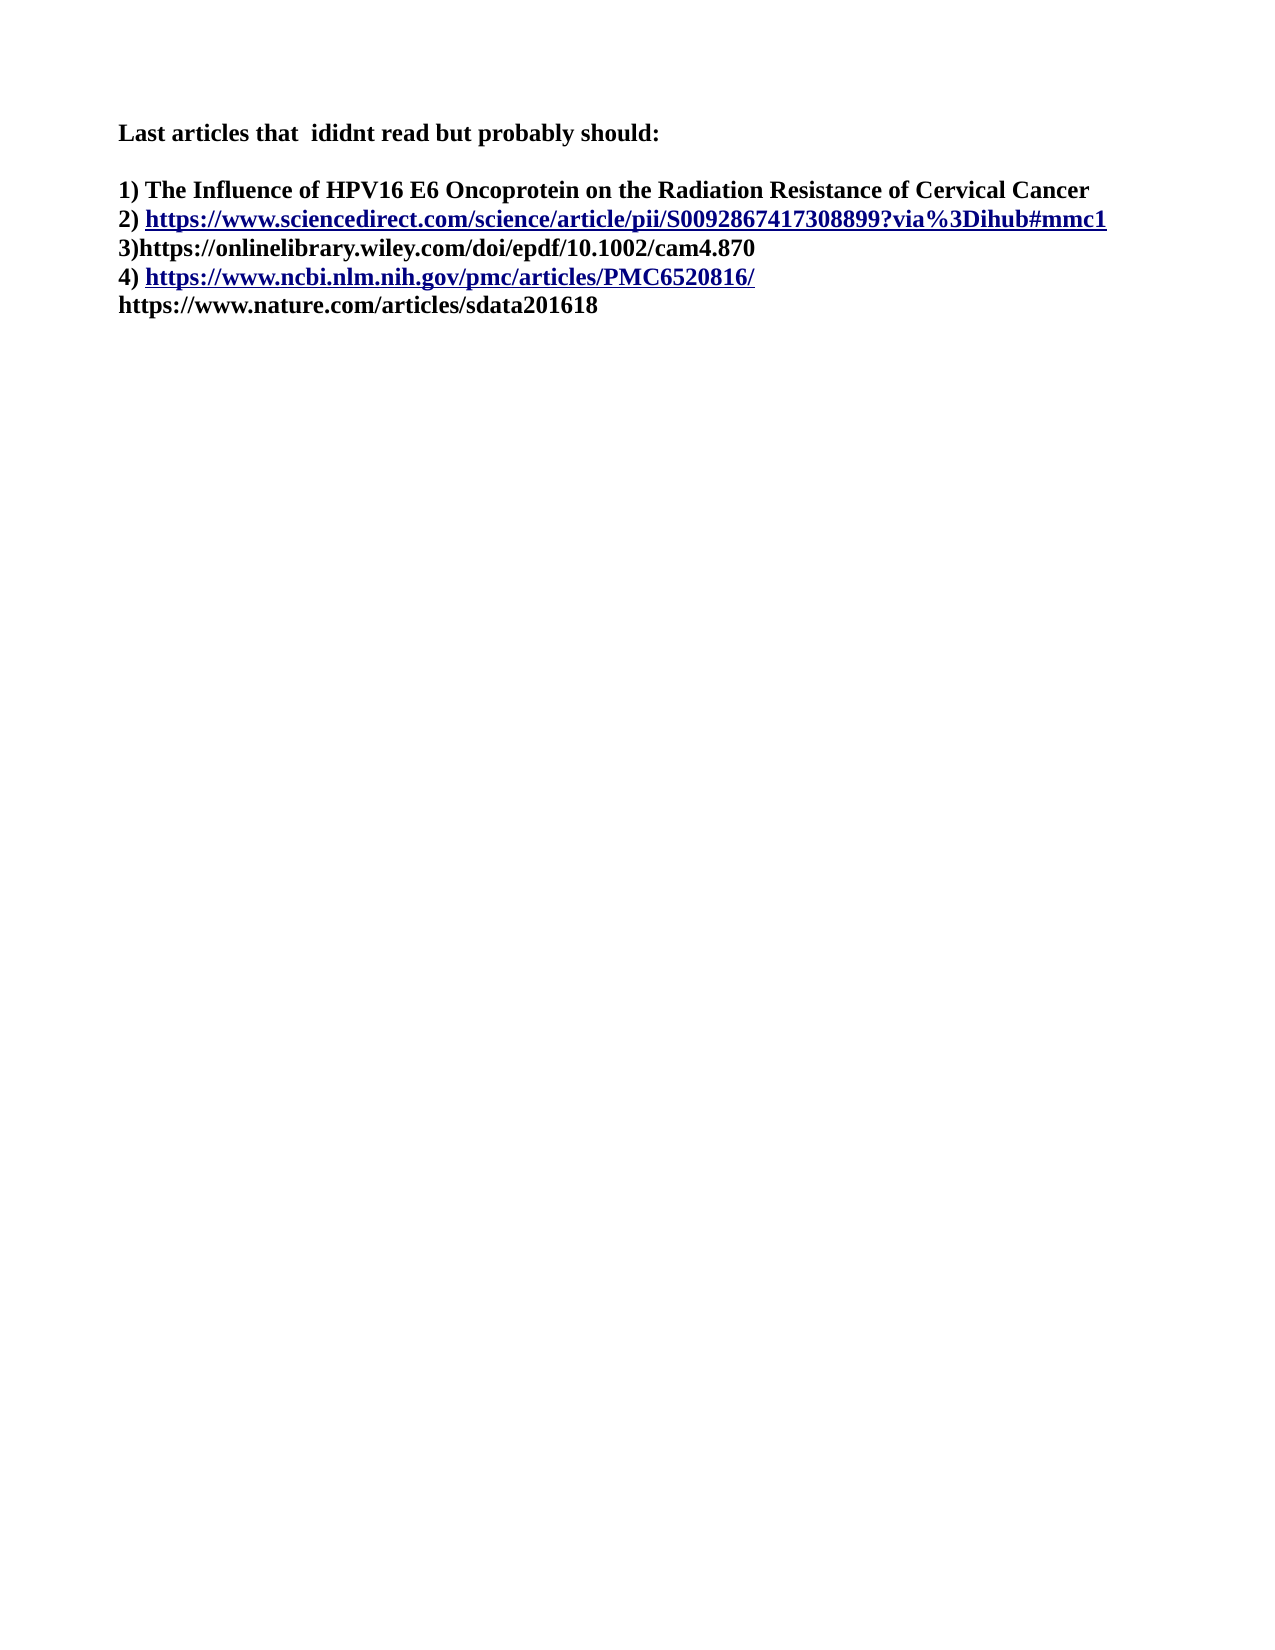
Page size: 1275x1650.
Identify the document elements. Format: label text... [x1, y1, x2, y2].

text 1) The Influence of HPV16 E6 Oncoprotein on the Radiation Resistance of Cervical Cancer [118, 176, 1157, 204]
text 2) https://www.sciencedirect.com/science/article/pii/S0092867417308899?via%3Dihub#mmc1 [118, 204, 1157, 233]
text 4) https://www.ncbi.nlm.nih.gov/pmc/articles/PMC6520816/ [118, 262, 1157, 291]
text 3)https://onlinelibrary.wiley.com/doi/epdf/10.1002/cam4.870 [118, 233, 1157, 262]
text https://www.nature.com/articles/sdata201618 [118, 291, 1157, 319]
text Last articles that ididnt read but probably should: [118, 118, 1157, 147]
